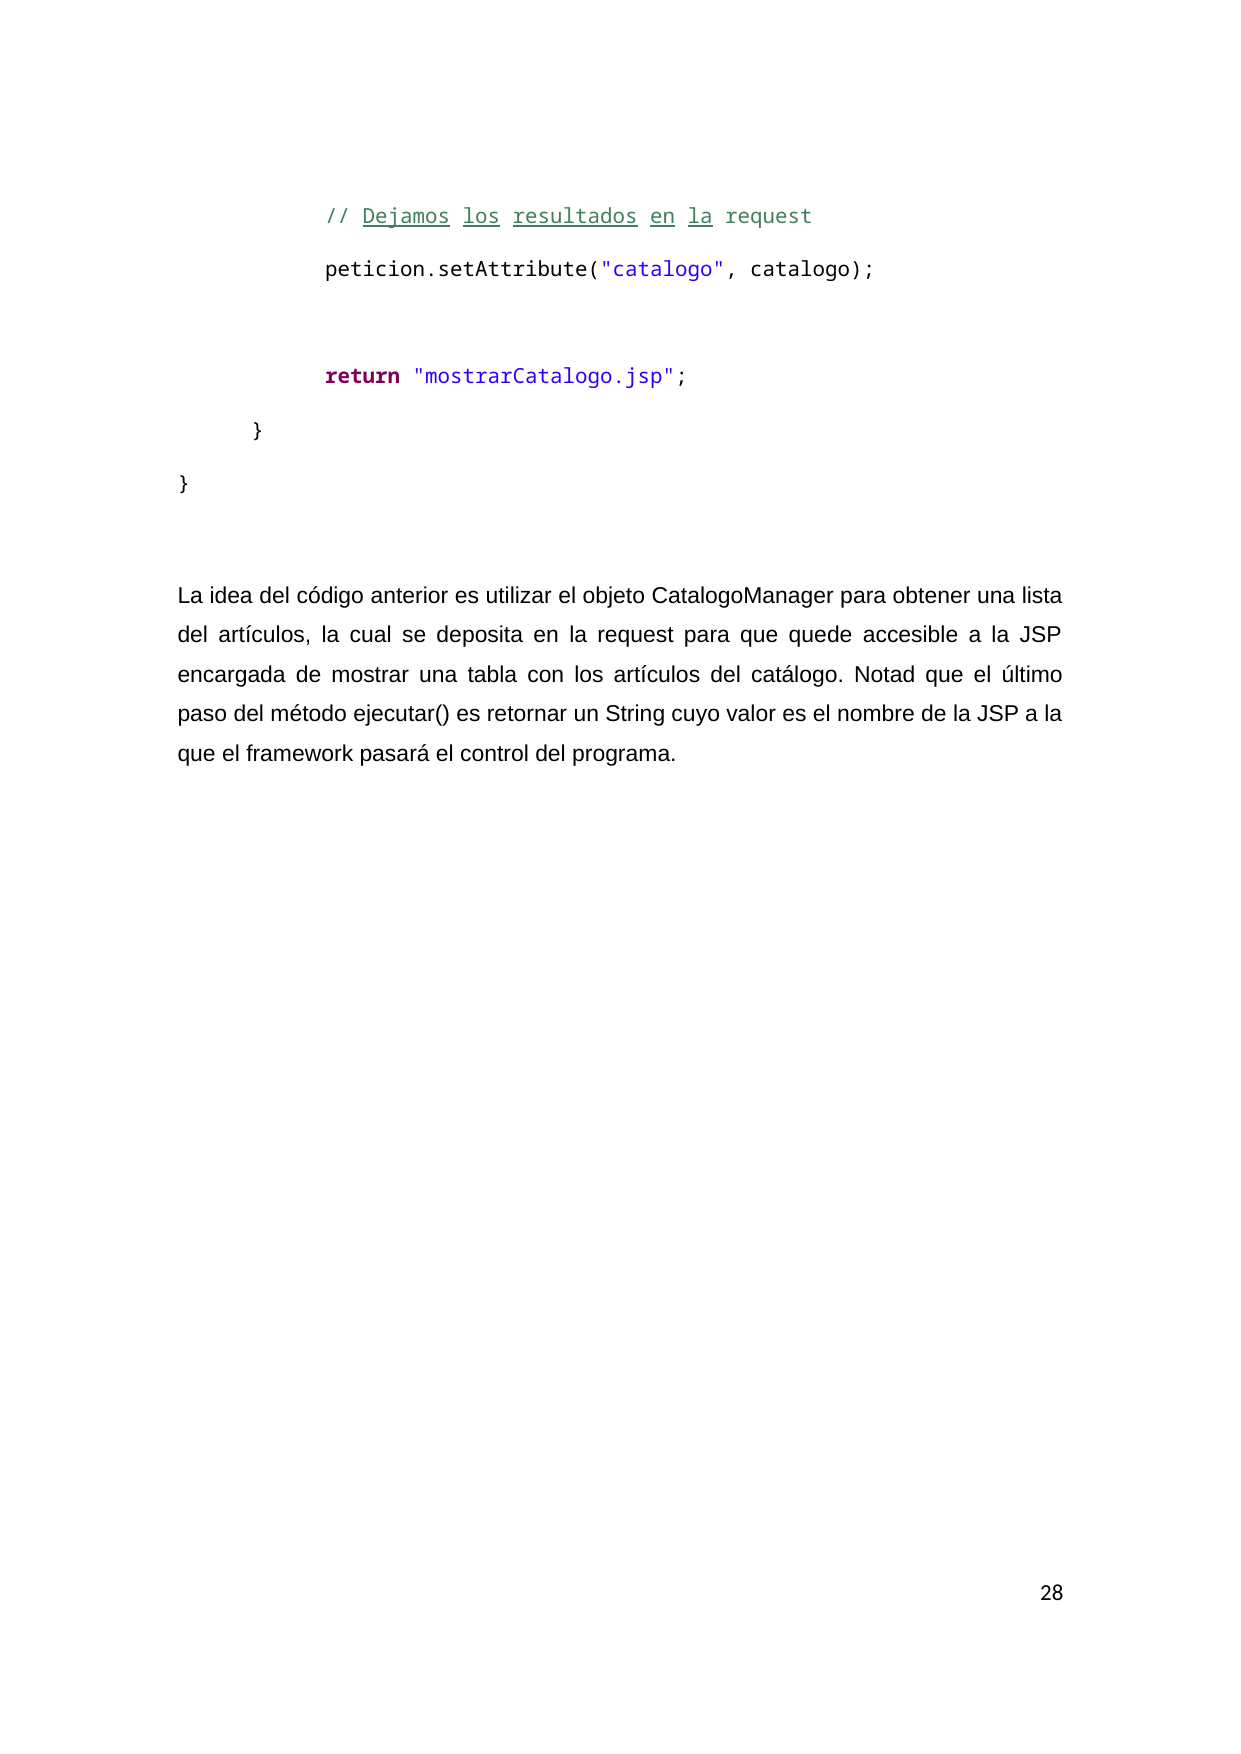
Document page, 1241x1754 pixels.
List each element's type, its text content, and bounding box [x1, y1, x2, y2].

text } [177, 415, 1063, 443]
text } [177, 468, 1063, 497]
text return "mostrarCatalogo.jsp"; [177, 361, 1063, 390]
text peticion.setAttribute("catalogo", catalogo); [177, 254, 1063, 283]
text // Dejamos los resultados en la request [177, 201, 1063, 229]
text La idea del código anterior es utilizar el objeto CatalogoManager para obtener una lista del artículos, la cual se deposita en la request para que quede accesible a la JSP encargada de mostrar una tabla con los artículos del catálogo. Notad que el último paso del método ejecutar() es retornar un String cuyo valor es el nombre de la JSP a la que el framework pasará el control del programa. [177, 582, 1063, 766]
